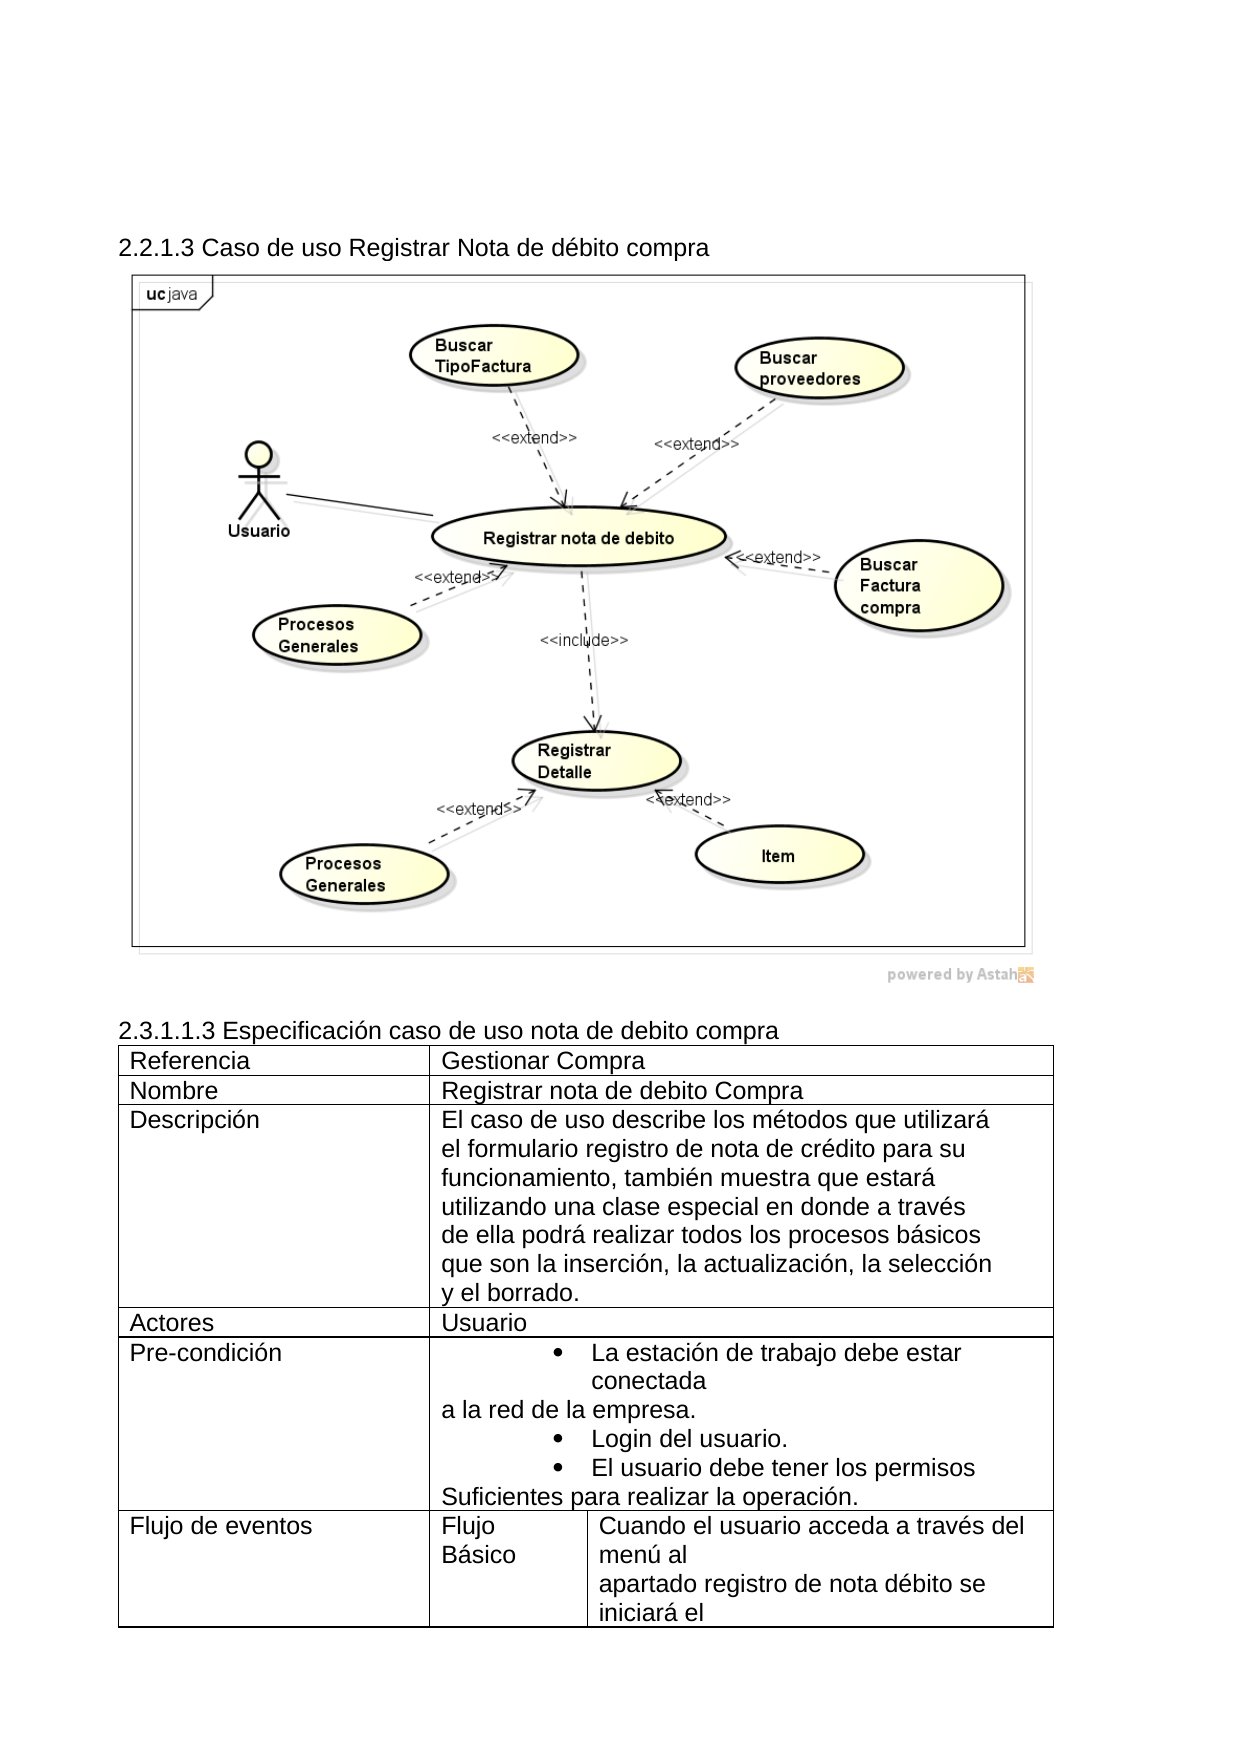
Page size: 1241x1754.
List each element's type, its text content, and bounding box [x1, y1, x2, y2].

table_cell Flujo de eventos [119, 1511, 429, 1626]
table_cell Actores [119, 1308, 429, 1336]
table_cell Pre-condición [119, 1338, 429, 1510]
text 2.3.1.1.3 Especificación caso de uso nota de debito compra [118, 1016, 1122, 1045]
table_cell Nombre [119, 1076, 429, 1104]
table_cell Descripción [119, 1105, 429, 1307]
table_cell El caso de uso describe los métodos que utilizará el formulario registro de nota de crédito para su funcionamiento, también muestra que estará utilizando una clase especial en donde a través de ella podrá realizar todos los procesos básicos que son la inserción, la actualización, la selección y el borrado. [430, 1105, 1053, 1307]
table_cell Flujo Básico [430, 1511, 587, 1626]
table_header Gestionar Compra [430, 1046, 1053, 1074]
table_cell Registrar nota de debito Compra [430, 1076, 1053, 1104]
table_cell Usuario [430, 1308, 1053, 1336]
table_cell Cuando el usuario acceda a través del menú al apartado registro de nota débito se iniciará el [588, 1511, 1053, 1626]
text 2.2.1.3 Caso de uso Registrar Nota de débito compra [118, 233, 1122, 262]
table_cell La estación de trabajo debe estar conectada a la red de la empresa. Login del usuario. El usuario debe tener los permisos Suficientes para realizar la operación. [430, 1338, 1053, 1510]
table_header Referencia [119, 1046, 429, 1074]
